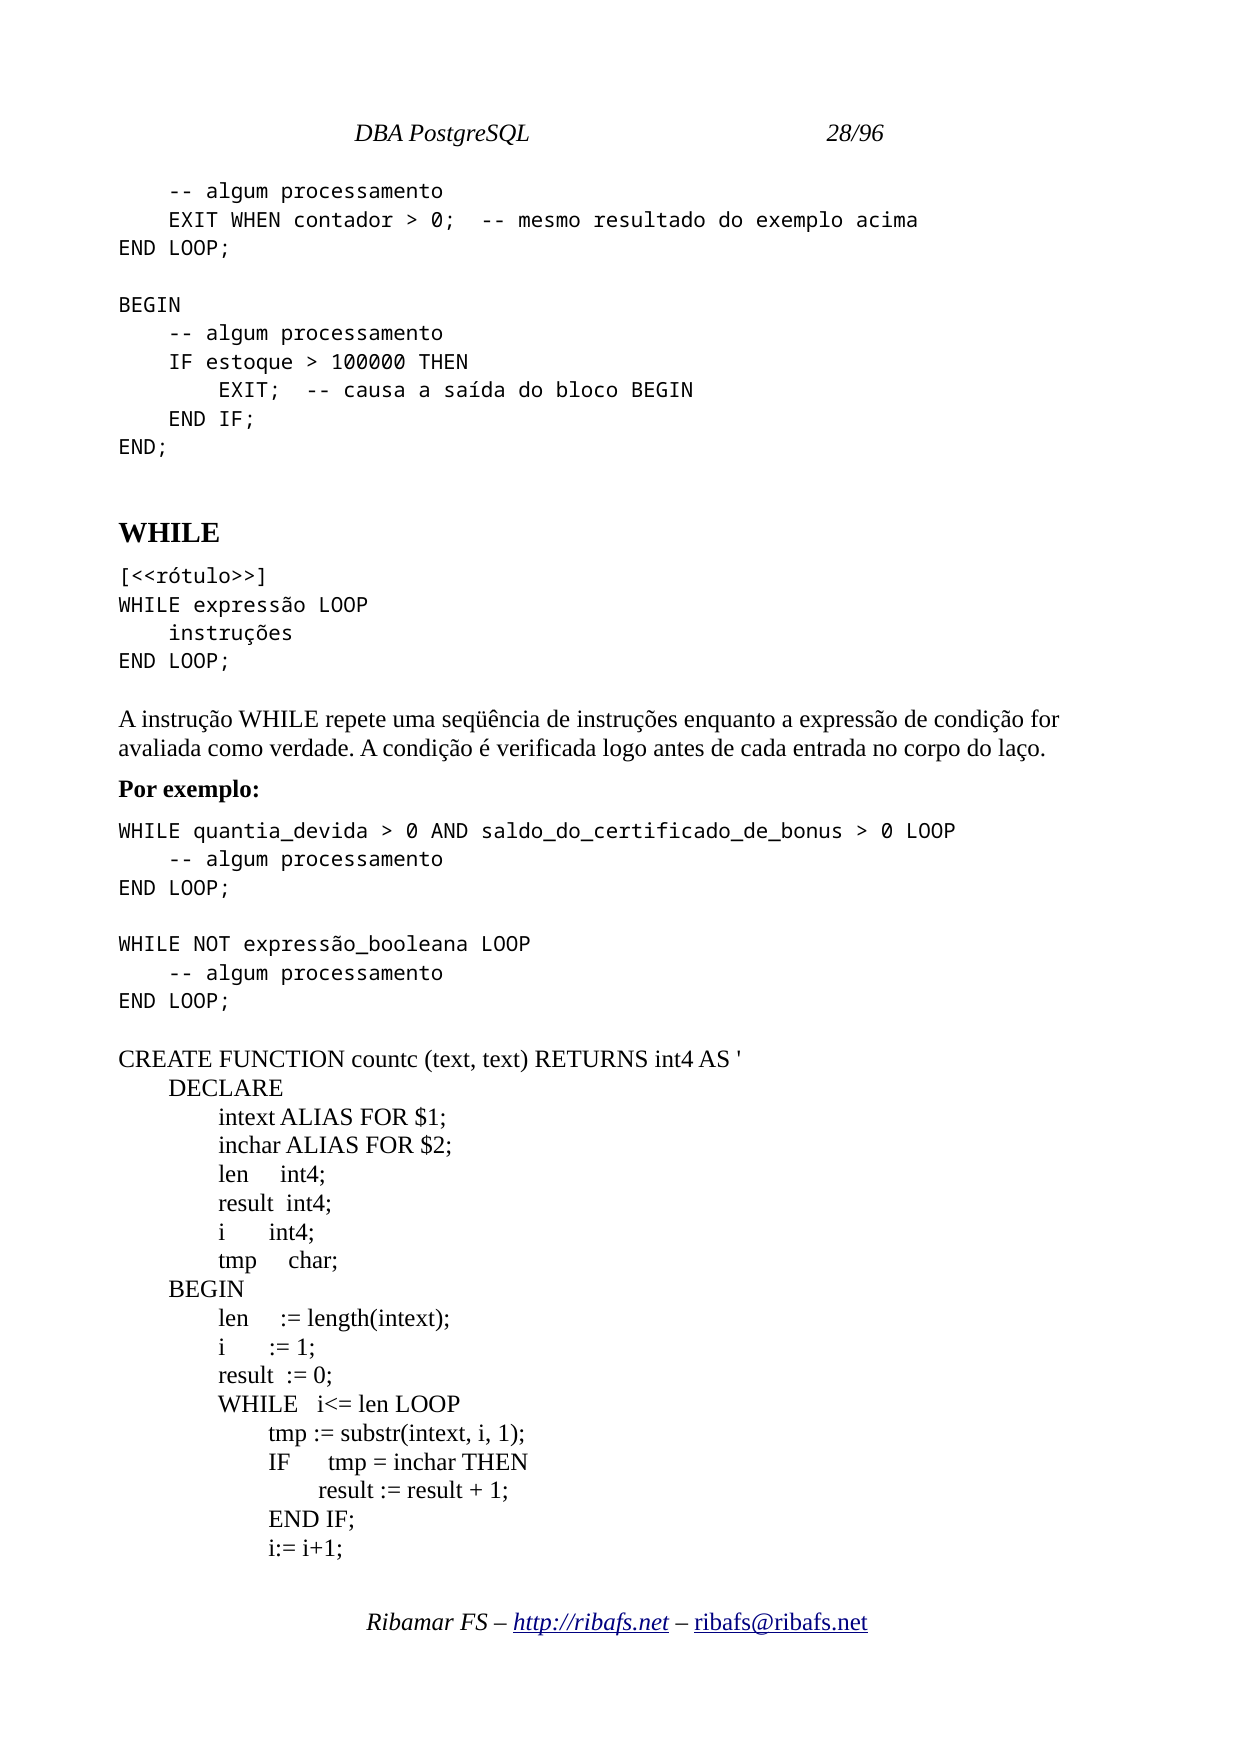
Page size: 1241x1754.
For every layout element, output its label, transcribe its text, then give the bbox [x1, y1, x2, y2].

text WHILE expressão LOOP [118, 590, 1122, 618]
text tmp char; [118, 1246, 1122, 1274]
text BEGIN [118, 1274, 1122, 1303]
text tmp := substr(intext, i, 1); [118, 1418, 1122, 1447]
text Por exemplo: [118, 774, 1122, 803]
text -- algum processamento [118, 958, 1122, 986]
text i:= i+1; [118, 1533, 1122, 1562]
text END IF; [118, 404, 1122, 432]
text END LOOP; [118, 647, 1122, 675]
text inchar ALIAS FOR $2; [118, 1131, 1122, 1159]
text len int4; [118, 1159, 1122, 1188]
text EXIT WHEN contador > 0; -- mesmo resultado do exemplo acima [118, 205, 1122, 233]
text EXIT; -- causa a saída do bloco BEGIN [118, 375, 1122, 404]
text DECLARE [118, 1073, 1122, 1102]
text END; [118, 432, 1122, 461]
subtitle WHILE [118, 515, 1122, 549]
text IF tmp = inchar THEN [118, 1447, 1122, 1476]
text WHILE i<= len LOOP [118, 1389, 1122, 1418]
text A instrução WHILE repete uma seqüência de instruções enquanto a expressão de condição for avaliada como verdade. A condição é verificada logo antes de cada entrada no corpo do laço. [118, 704, 1122, 762]
text WHILE quantia_devida > 0 AND saldo_do_certificado_de_bonus > 0 LOOP [118, 816, 1122, 844]
text BEGIN [118, 290, 1122, 318]
text result int4; [118, 1188, 1122, 1217]
text WHILE NOT expressão_booleana LOOP [118, 929, 1122, 958]
text END LOOP; [118, 986, 1122, 1015]
text intext ALIAS FOR $1; [118, 1102, 1122, 1131]
text CREATE FUNCTION countc (text, text) RETURNS int4 AS ' [118, 1044, 1122, 1073]
text i := 1; [118, 1332, 1122, 1361]
text i int4; [118, 1217, 1122, 1246]
text END LOOP; [118, 233, 1122, 262]
text result := 0; [118, 1361, 1122, 1389]
text -- algum processamento [118, 844, 1122, 873]
text result := result + 1; [118, 1476, 1122, 1504]
text -- algum processamento [118, 318, 1122, 347]
text END LOOP; [118, 873, 1122, 901]
text END IF; [118, 1504, 1122, 1533]
text IF estoque > 100000 THEN [118, 347, 1122, 375]
text [<<rótulo>>] [118, 561, 1122, 590]
text len := length(intext); [118, 1303, 1122, 1332]
text -- algum processamento [118, 176, 1122, 205]
text instruções [118, 618, 1122, 647]
